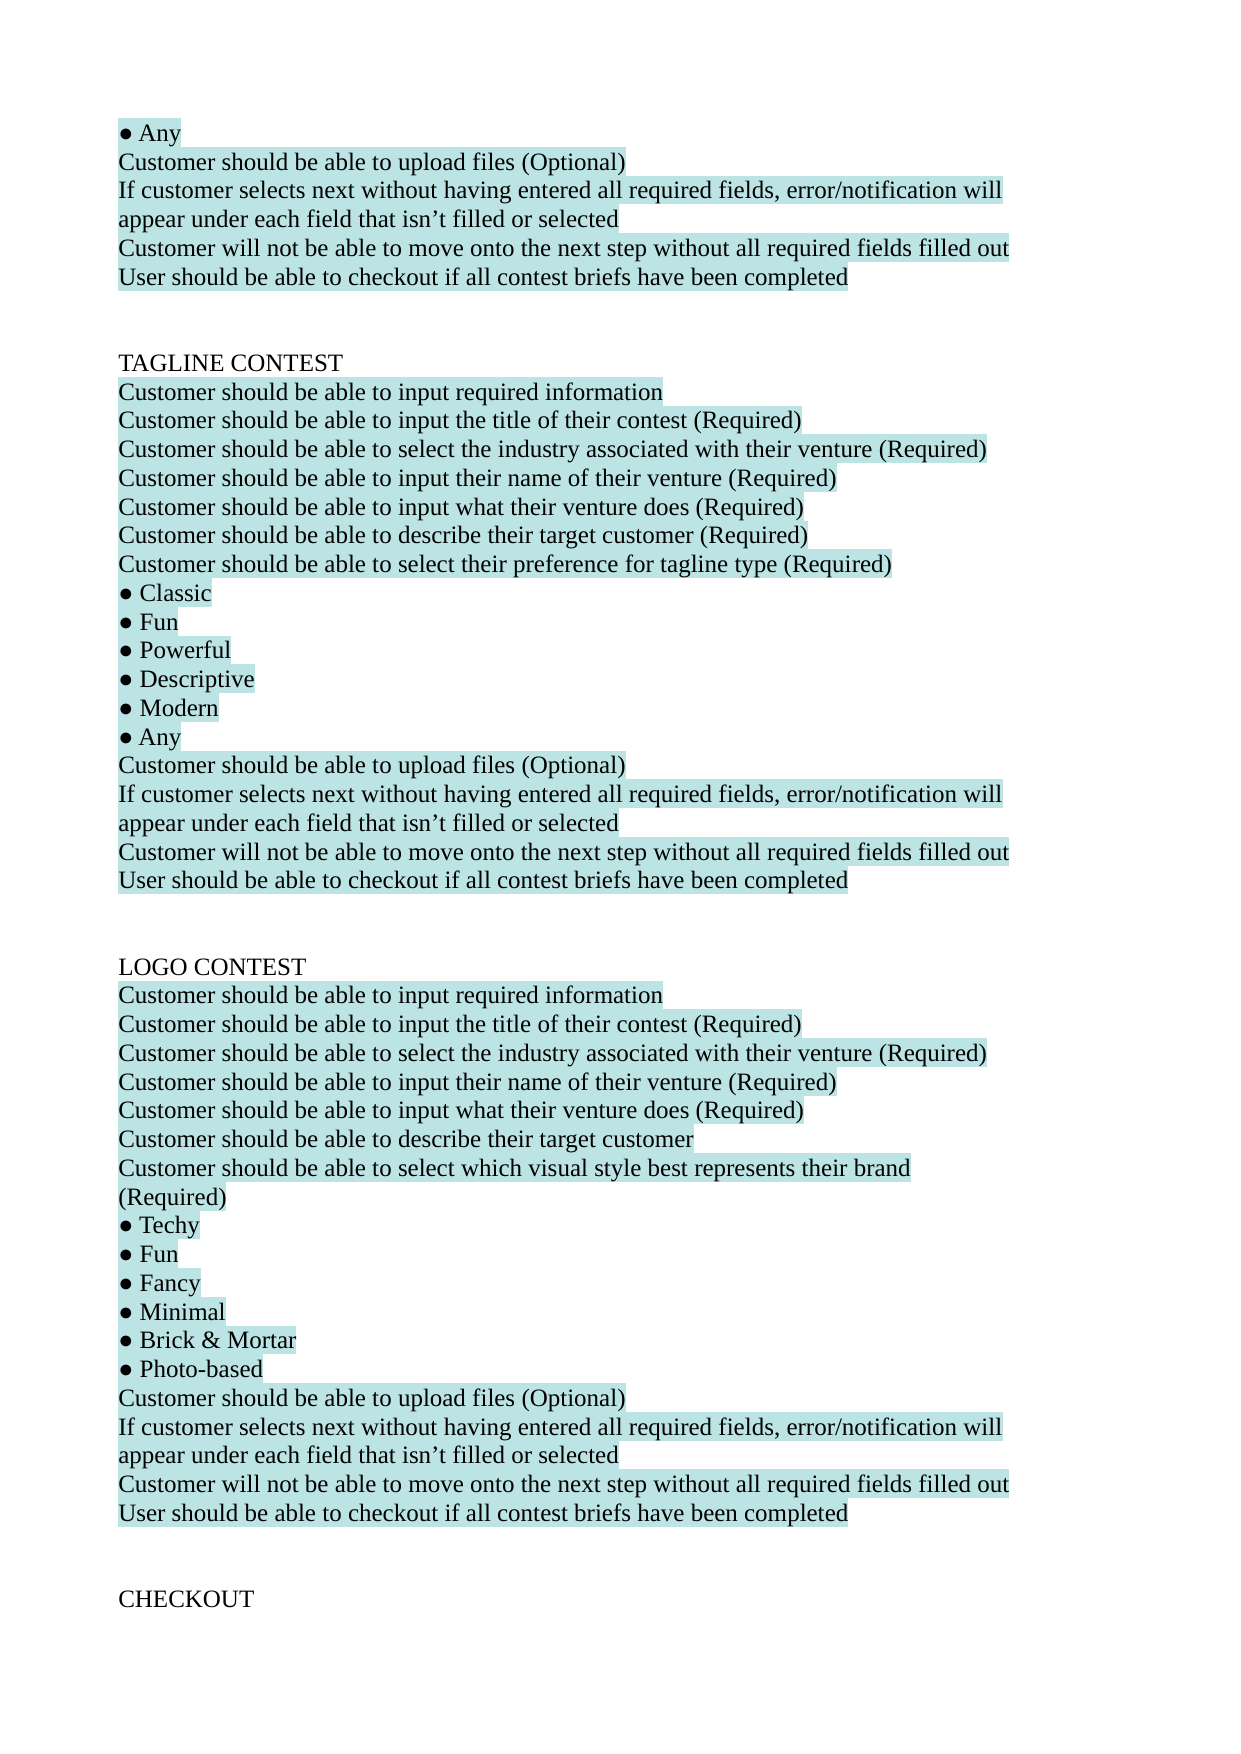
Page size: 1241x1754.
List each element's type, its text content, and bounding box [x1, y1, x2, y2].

text Customer will not be able to move onto the next step without all required fields filled out [118, 837, 1122, 866]
text Customer should be able to select which visual style best represents their brand [118, 1153, 1122, 1182]
text ● Brick & Mortar [118, 1326, 1122, 1354]
text Customer will not be able to move onto the next step without all required fields filled out [118, 1469, 1122, 1498]
text User should be able to checkout if all contest briefs have been completed [118, 1498, 1122, 1527]
text ● Fun [118, 1239, 1122, 1268]
text appear under each field that isn’t filled or selected [118, 808, 1122, 837]
text Customer should be able to input what their venture does (Required) [118, 492, 1122, 521]
text ● Powerful [118, 636, 1122, 664]
text Customer should be able to input what their venture does (Required) [118, 1096, 1122, 1124]
text User should be able to checkout if all contest briefs have been completed [118, 262, 1122, 291]
text (Required) [118, 1182, 1122, 1211]
text Customer should be able to describe their target customer (Required) [118, 521, 1122, 549]
text ● Fancy [118, 1268, 1122, 1297]
text ● Any [118, 722, 1122, 751]
text Customer should be able to input required information [118, 981, 1122, 1009]
text ● Descriptive [118, 664, 1122, 693]
text Customer should be able to input the title of their contest (Required) [118, 1009, 1122, 1038]
text ● Techy [118, 1211, 1122, 1239]
text ● Minimal [118, 1297, 1122, 1326]
text Customer should be able to input required information [118, 377, 1122, 406]
text If customer selects next without having entered all required fields, error/notification will [118, 779, 1122, 808]
text Customer should be able to select the industry associated with their venture (Required) [118, 434, 1122, 463]
text Customer will not be able to move onto the next step without all required fields filled out [118, 233, 1122, 262]
text Customer should be able to describe their target customer [118, 1124, 1122, 1153]
text Customer should be able to select the industry associated with their venture (Required) [118, 1038, 1122, 1067]
text Customer should be able to input the title of their contest (Required) [118, 406, 1122, 434]
text If customer selects next without having entered all required fields, error/notification will [118, 1412, 1122, 1441]
text ● Any [118, 118, 1122, 147]
text CHECKOUT [118, 1584, 1122, 1613]
text appear under each field that isn’t filled or selected [118, 1441, 1122, 1469]
text User should be able to checkout if all contest briefs have been completed [118, 866, 1122, 894]
text Customer should be able to upload files (Optional) [118, 1383, 1122, 1412]
text If customer selects next without having entered all required fields, error/notification will [118, 176, 1122, 204]
text ● Classic [118, 578, 1122, 607]
text Customer should be able to upload files (Optional) [118, 751, 1122, 779]
text appear under each field that isn’t filled or selected [118, 204, 1122, 233]
text ● Modern [118, 693, 1122, 722]
text Customer should be able to input their name of their venture (Required) [118, 1067, 1122, 1096]
text LOGO CONTEST [118, 952, 1122, 981]
text Customer should be able to select their preference for tagline type (Required) [118, 549, 1122, 578]
text ● Fun [118, 607, 1122, 636]
text TAGLINE CONTEST [118, 348, 1122, 377]
text ● Photo-based [118, 1354, 1122, 1383]
text Customer should be able to input their name of their venture (Required) [118, 463, 1122, 492]
text Customer should be able to upload files (Optional) [118, 147, 1122, 176]
